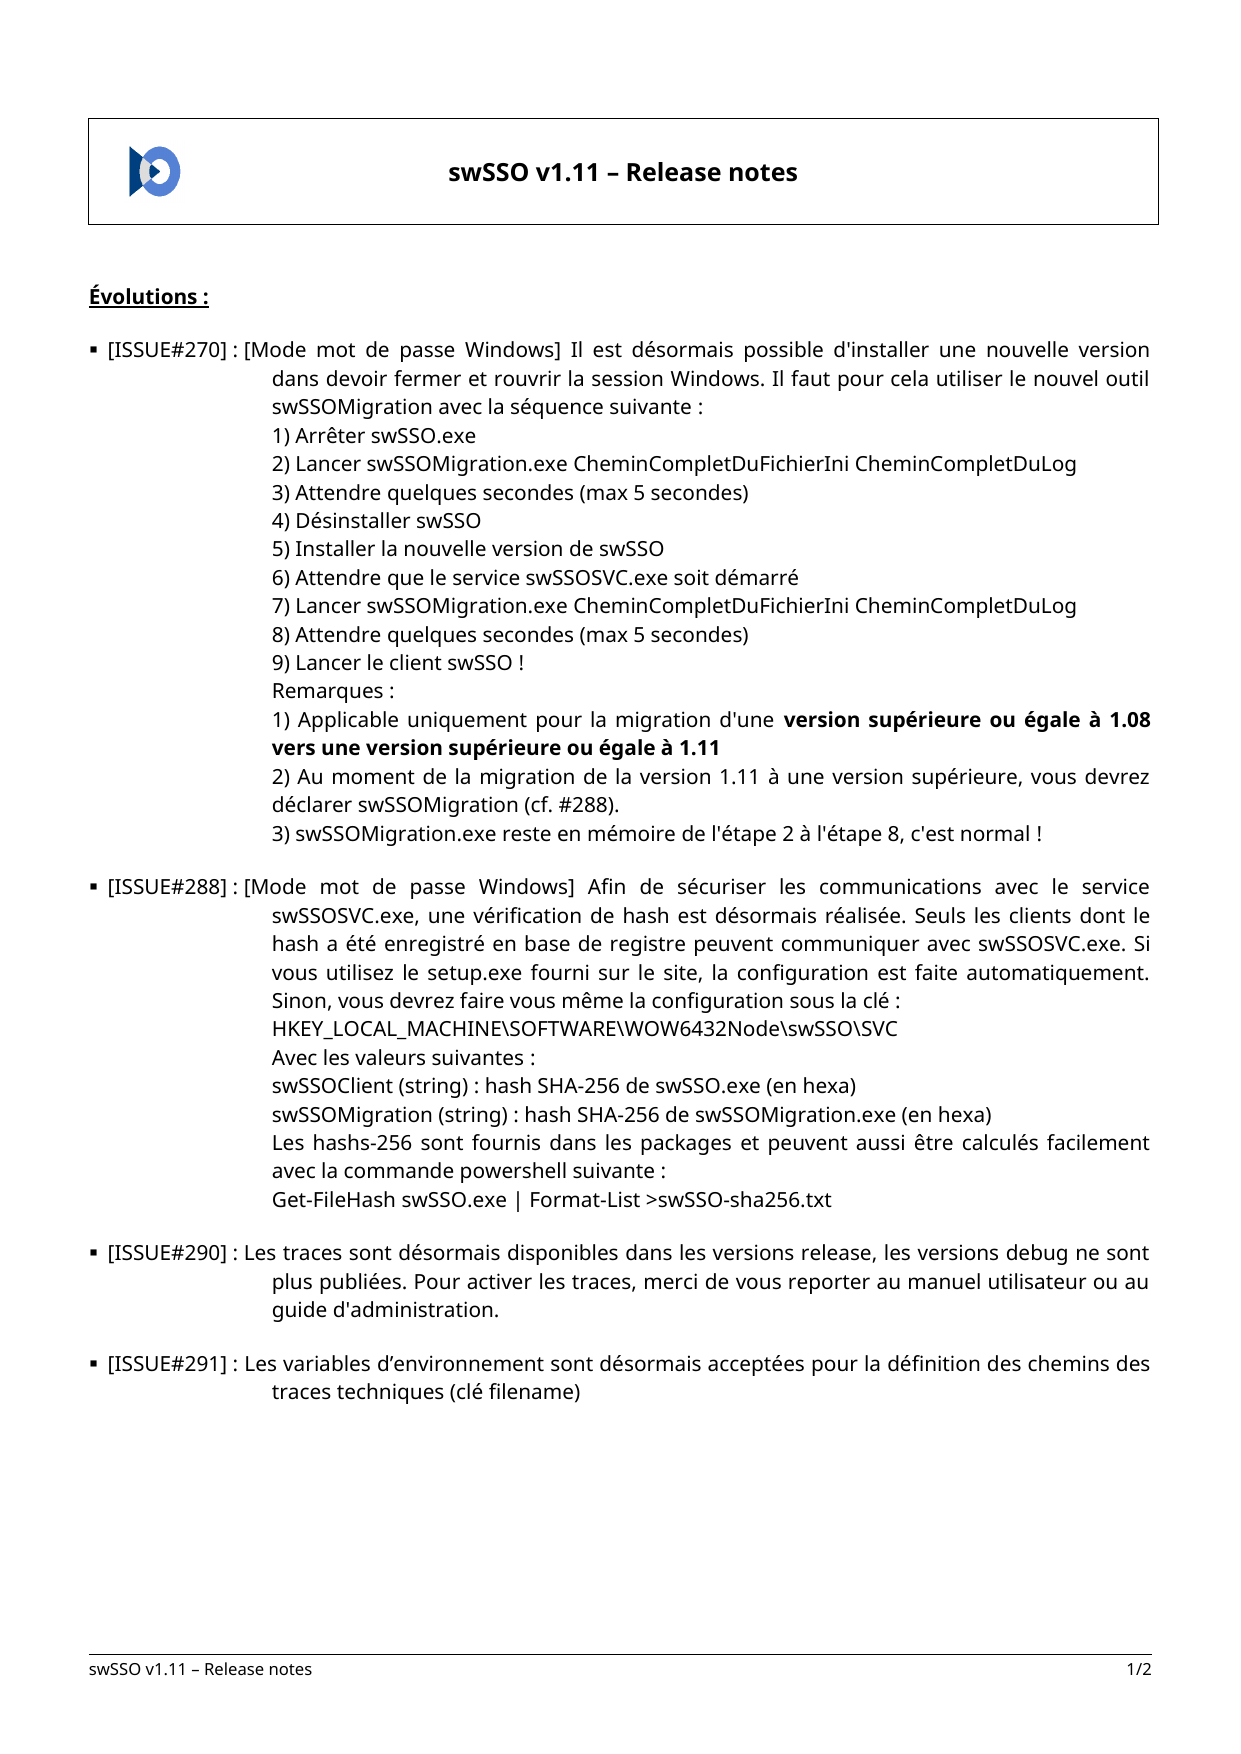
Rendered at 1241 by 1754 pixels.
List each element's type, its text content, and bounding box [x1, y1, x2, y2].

table_header [1026, 119, 1158, 224]
table_header [89, 119, 220, 224]
list [ISSUE#291] : Les variables d’environnement sont désormais acceptées pour la définition des chemins des traces techniques (clé filename) [89, 1349, 1152, 1406]
table_header swSSO v1.11 – Release notes [220, 119, 1026, 224]
list [ISSUE#290] : Les traces sont désormais disponibles dans les versions release, les versions debug ne sont plus publiées. Pour activer les traces, merci de vous reporter au manuel utilisateur ou au guide d'administration. [89, 1238, 1152, 1324]
picture [124, 140, 185, 203]
list [ISSUE#270] : [Mode mot de passe Windows] Il est désormais possible d'installer une nouvelle version dans devoir fermer et rouvrir la session Windows. Il faut pour cela utiliser le nouvel outil swSSOMigration avec la séquence suivante : 1) Arrêter swSSO.exe 2) Lancer swSSOMigration.exe CheminCompletDuFichierIni CheminCompletDuLog 3) Attendre quelques secondes (max 5 secondes) 4) Désinstaller swSSO 5) Installer la nouvelle version de swSSO 6) Attendre que le service swSSOSVC.exe soit démarré 7) Lancer swSSOMigration.exe CheminCompletDuFichierIni CheminCompletDuLog 8) Attendre quelques secondes (max 5 secondes) 9) Lancer le client swSSO ! Remarques : 1) Applicable uniquement pour la migration d'une version supérieure ou égale à 1.08 vers une version supérieure ou égale à 1.11 2) Au moment de la migration de la version 1.11 à une version supérieure, vous devrez déclarer swSSOMigration (cf. #288). 3) swSSOMigration.exe reste en mémoire de l'étape 2 à l'étape 8, c'est normal ! [89, 335, 1152, 847]
list [ISSUE#288] : [Mode mot de passe Windows] Afin de sécuriser les communications avec le service swSSOSVC.exe, une vérification de hash est désormais réalisée. Seuls les clients dont le hash a été enregistré en base de registre peuvent communiquer avec swSSOSVC.exe. Si vous utilisez le setup.exe fourni sur le site, la configuration est faite automatiquement. Sinon, vous devrez faire vous même la configuration sous la clé : HKEY_LOCAL_MACHINE\SOFTWARE\WOW6432Node\swSSO\SVC Avec les valeurs suivantes : swSSOClient (string) : hash SHA-256 de swSSO.exe (en hexa) swSSOMigration (string) : hash SHA-256 de swSSOMigration.exe (en hexa) Les hashs-256 sont fournis dans les packages et peuvent aussi être calculés facilement avec la commande powershell suivante : Get-FileHash swSSO.exe | Format-List >swSSO-sha256.txt [89, 872, 1152, 1213]
text Évolutions : [89, 282, 1152, 310]
